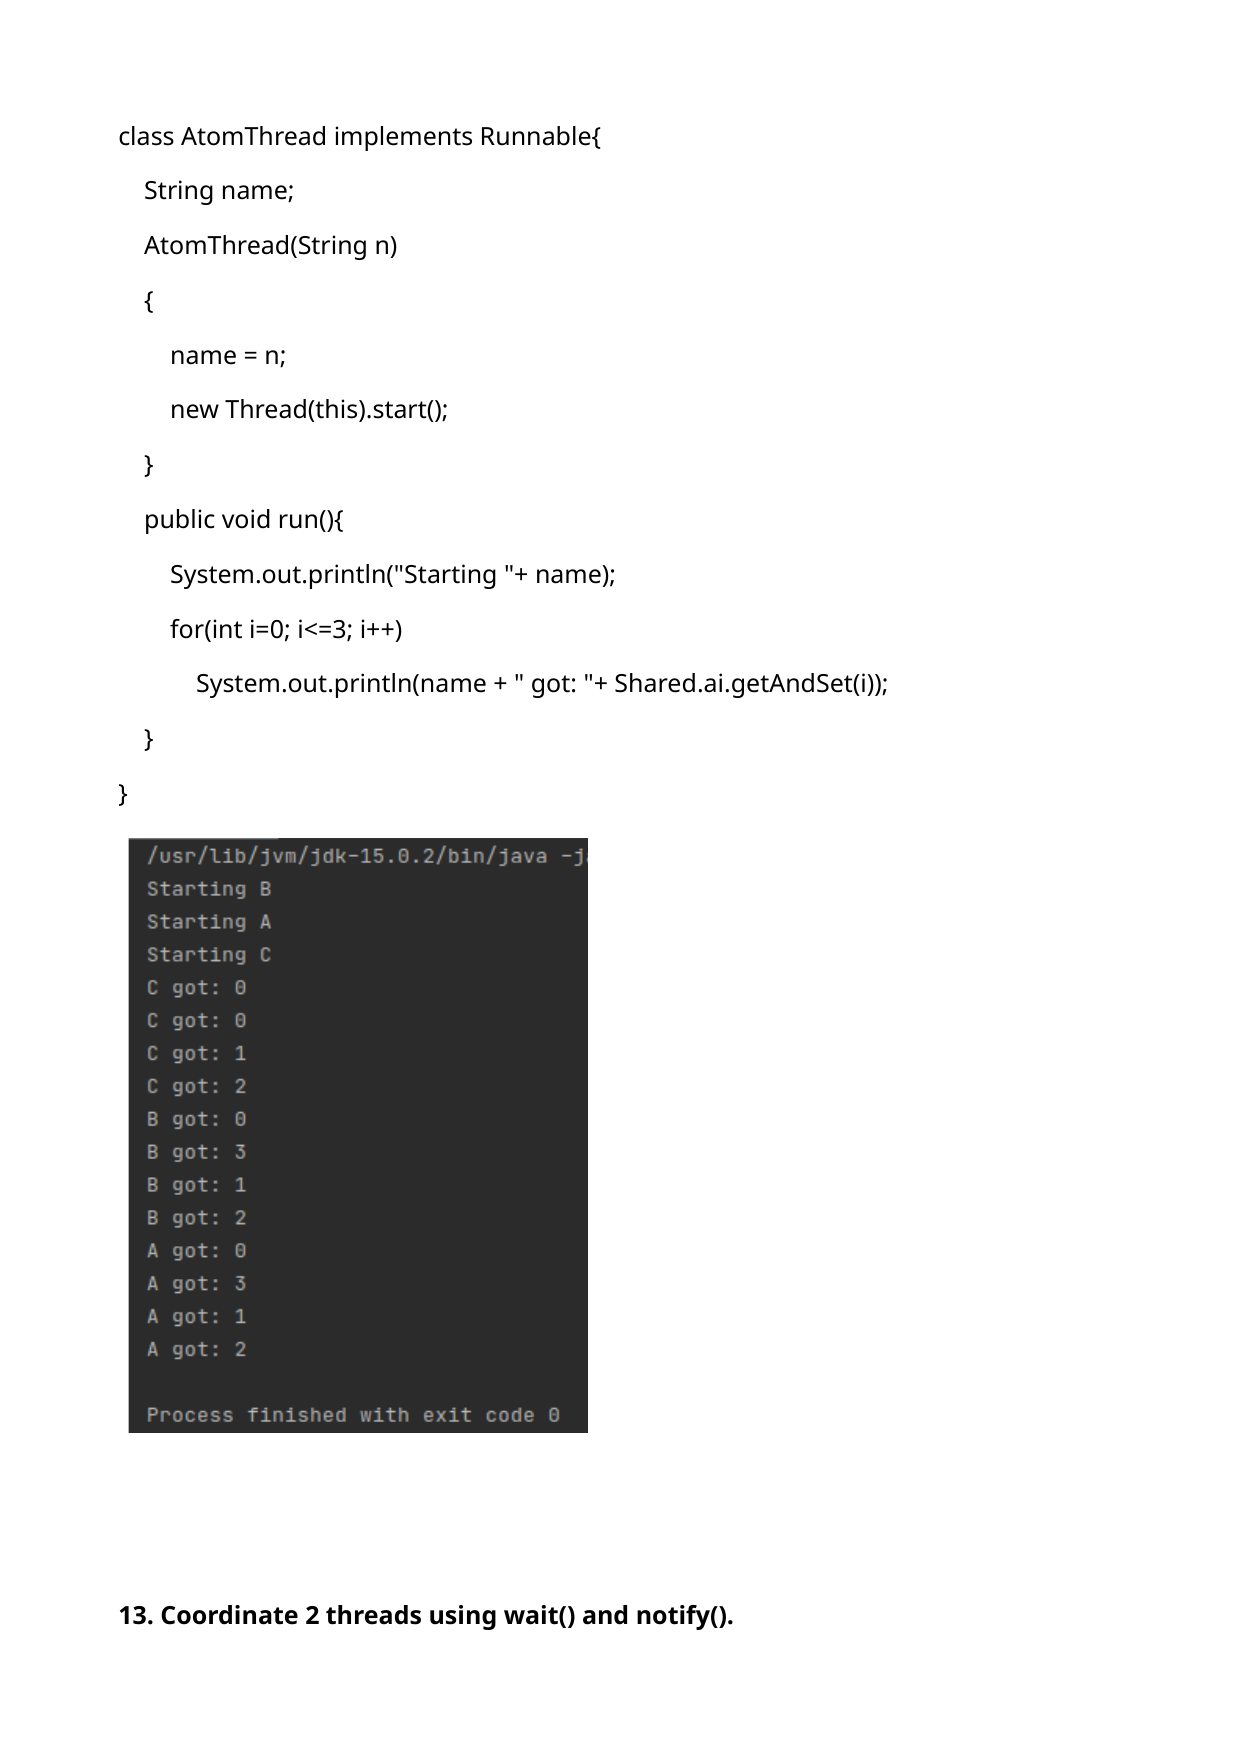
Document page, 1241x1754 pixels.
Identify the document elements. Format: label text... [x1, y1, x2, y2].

text for(int i=0; i<=3; i++) [118, 611, 1122, 645]
text String name; [118, 173, 1122, 207]
text AtomThread(String n) [118, 228, 1122, 262]
text } [118, 447, 1122, 481]
text } [118, 721, 1122, 755]
text new Thread(this).start(); [118, 392, 1122, 426]
picture [128, 838, 588, 1433]
text name = n; [118, 337, 1122, 371]
text System.out.println(name + " got: "+ Shared.ai.getAndSet(i)); [118, 666, 1122, 700]
text System.out.println("Starting "+ name); [118, 556, 1122, 591]
text public void run(){ [118, 502, 1122, 536]
text class AtomThread implements Runnable{ [118, 118, 1122, 152]
text 13. Coordinate 2 threads using wait() and notify(). [118, 1597, 1122, 1632]
text } [118, 776, 1122, 810]
text { [118, 282, 1122, 317]
